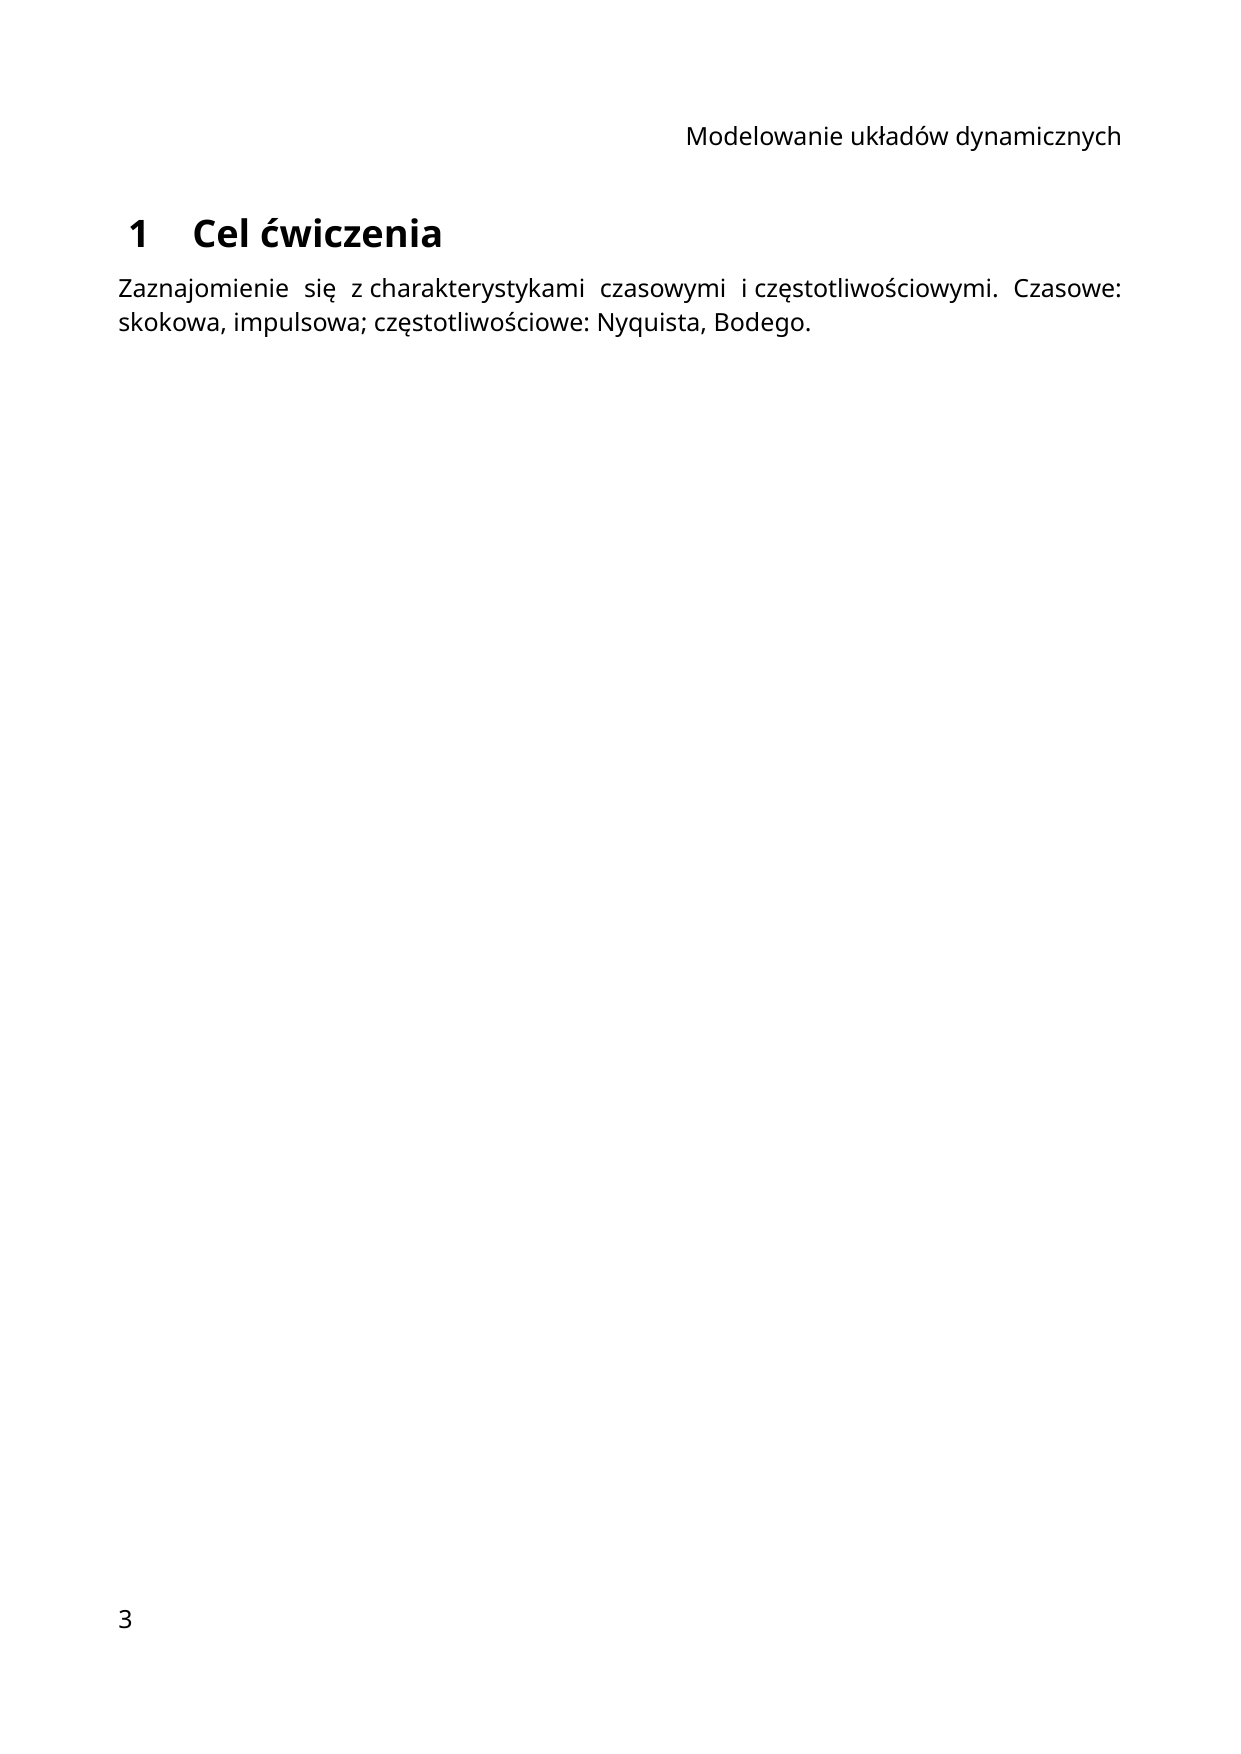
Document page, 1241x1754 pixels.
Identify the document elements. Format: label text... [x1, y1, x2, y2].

subtitle Cel ćwiczenia [118, 207, 1122, 258]
text Zaznajomienie się z charakterystykami czasowymi i częstotliwościowymi. Czasowe: skokowa, impulsowa; częstotliwościowe: Nyquista, Bodego. [118, 271, 1122, 339]
